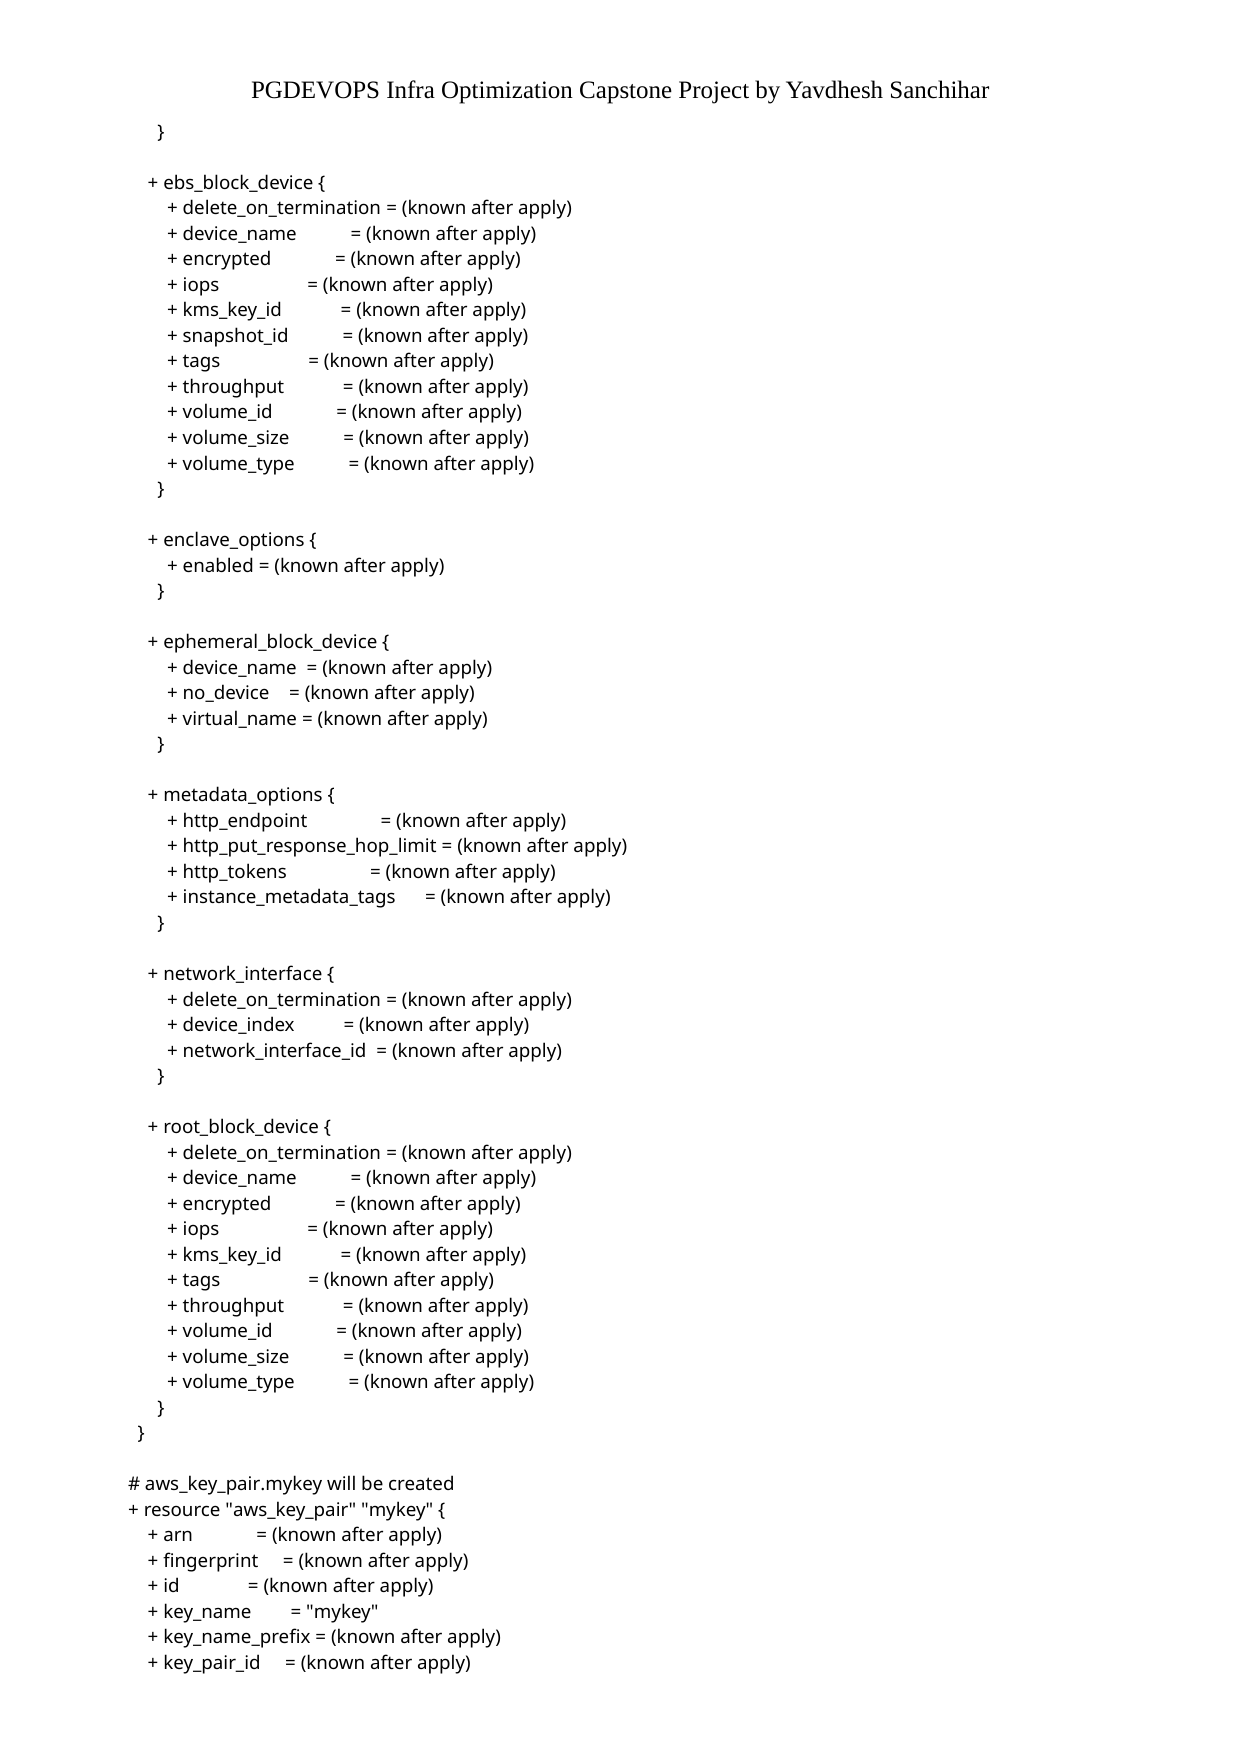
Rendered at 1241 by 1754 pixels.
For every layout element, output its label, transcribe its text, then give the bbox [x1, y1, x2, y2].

text + throughput = (known after apply) [118, 373, 1122, 399]
text + http_put_response_hop_limit = (known after apply) [118, 833, 1122, 858]
text } [118, 731, 1122, 756]
text + virtual_name = (known after apply) [118, 705, 1122, 731]
text + tags = (known after apply) [118, 1267, 1122, 1292]
text + kms_key_id = (known after apply) [118, 1241, 1122, 1267]
text } [118, 1062, 1122, 1088]
text } [118, 118, 1122, 144]
text + http_endpoint = (known after apply) [118, 807, 1122, 833]
text + device_name = (known after apply) [118, 654, 1122, 679]
text + enclave_options { [118, 526, 1122, 552]
text + key_name_prefix = (known after apply) [118, 1624, 1122, 1649]
text + enabled = (known after apply) [118, 552, 1122, 577]
text + encrypted = (known after apply) [118, 1190, 1122, 1216]
text + tags = (known after apply) [118, 348, 1122, 373]
text + volume_type = (known after apply) [118, 1369, 1122, 1394]
text + metadata_options { [118, 782, 1122, 807]
text + ephemeral_block_device { [118, 628, 1122, 654]
text } [118, 475, 1122, 501]
text + volume_id = (known after apply) [118, 1318, 1122, 1343]
text + volume_size = (known after apply) [118, 1343, 1122, 1369]
text + volume_type = (known after apply) [118, 450, 1122, 475]
text } [118, 1394, 1122, 1420]
text + key_name = "mykey" [118, 1598, 1122, 1624]
text + root_block_device { [118, 1113, 1122, 1139]
text + device_index = (known after apply) [118, 1011, 1122, 1037]
text + fingerprint = (known after apply) [118, 1547, 1122, 1573]
text + snapshot_id = (known after apply) [118, 322, 1122, 348]
text + arn = (known after apply) [118, 1522, 1122, 1547]
text + no_device = (known after apply) [118, 679, 1122, 705]
text + volume_id = (known after apply) [118, 399, 1122, 424]
text + http_tokens = (known after apply) [118, 858, 1122, 884]
text + resource "aws_key_pair" "mykey" { [118, 1496, 1122, 1522]
text + key_pair_id = (known after apply) [118, 1649, 1122, 1675]
text + instance_metadata_tags = (known after apply) [118, 884, 1122, 909]
text + delete_on_termination = (known after apply) [118, 195, 1122, 220]
text + encrypted = (known after apply) [118, 246, 1122, 271]
text + throughput = (known after apply) [118, 1292, 1122, 1318]
text + iops = (known after apply) [118, 271, 1122, 297]
text + id = (known after apply) [118, 1573, 1122, 1598]
text # aws_key_pair.mykey will be created [118, 1471, 1122, 1496]
text + device_name = (known after apply) [118, 220, 1122, 246]
text + ebs_block_device { [118, 169, 1122, 195]
text + device_name = (known after apply) [118, 1164, 1122, 1190]
text + network_interface_id = (known after apply) [118, 1037, 1122, 1062]
text + network_interface { [118, 960, 1122, 986]
text + volume_size = (known after apply) [118, 424, 1122, 450]
text + delete_on_termination = (known after apply) [118, 986, 1122, 1011]
text + delete_on_termination = (known after apply) [118, 1139, 1122, 1164]
text + kms_key_id = (known after apply) [118, 297, 1122, 322]
text + iops = (known after apply) [118, 1216, 1122, 1241]
text } [118, 577, 1122, 603]
text } [118, 1420, 1122, 1445]
text } [118, 909, 1122, 935]
